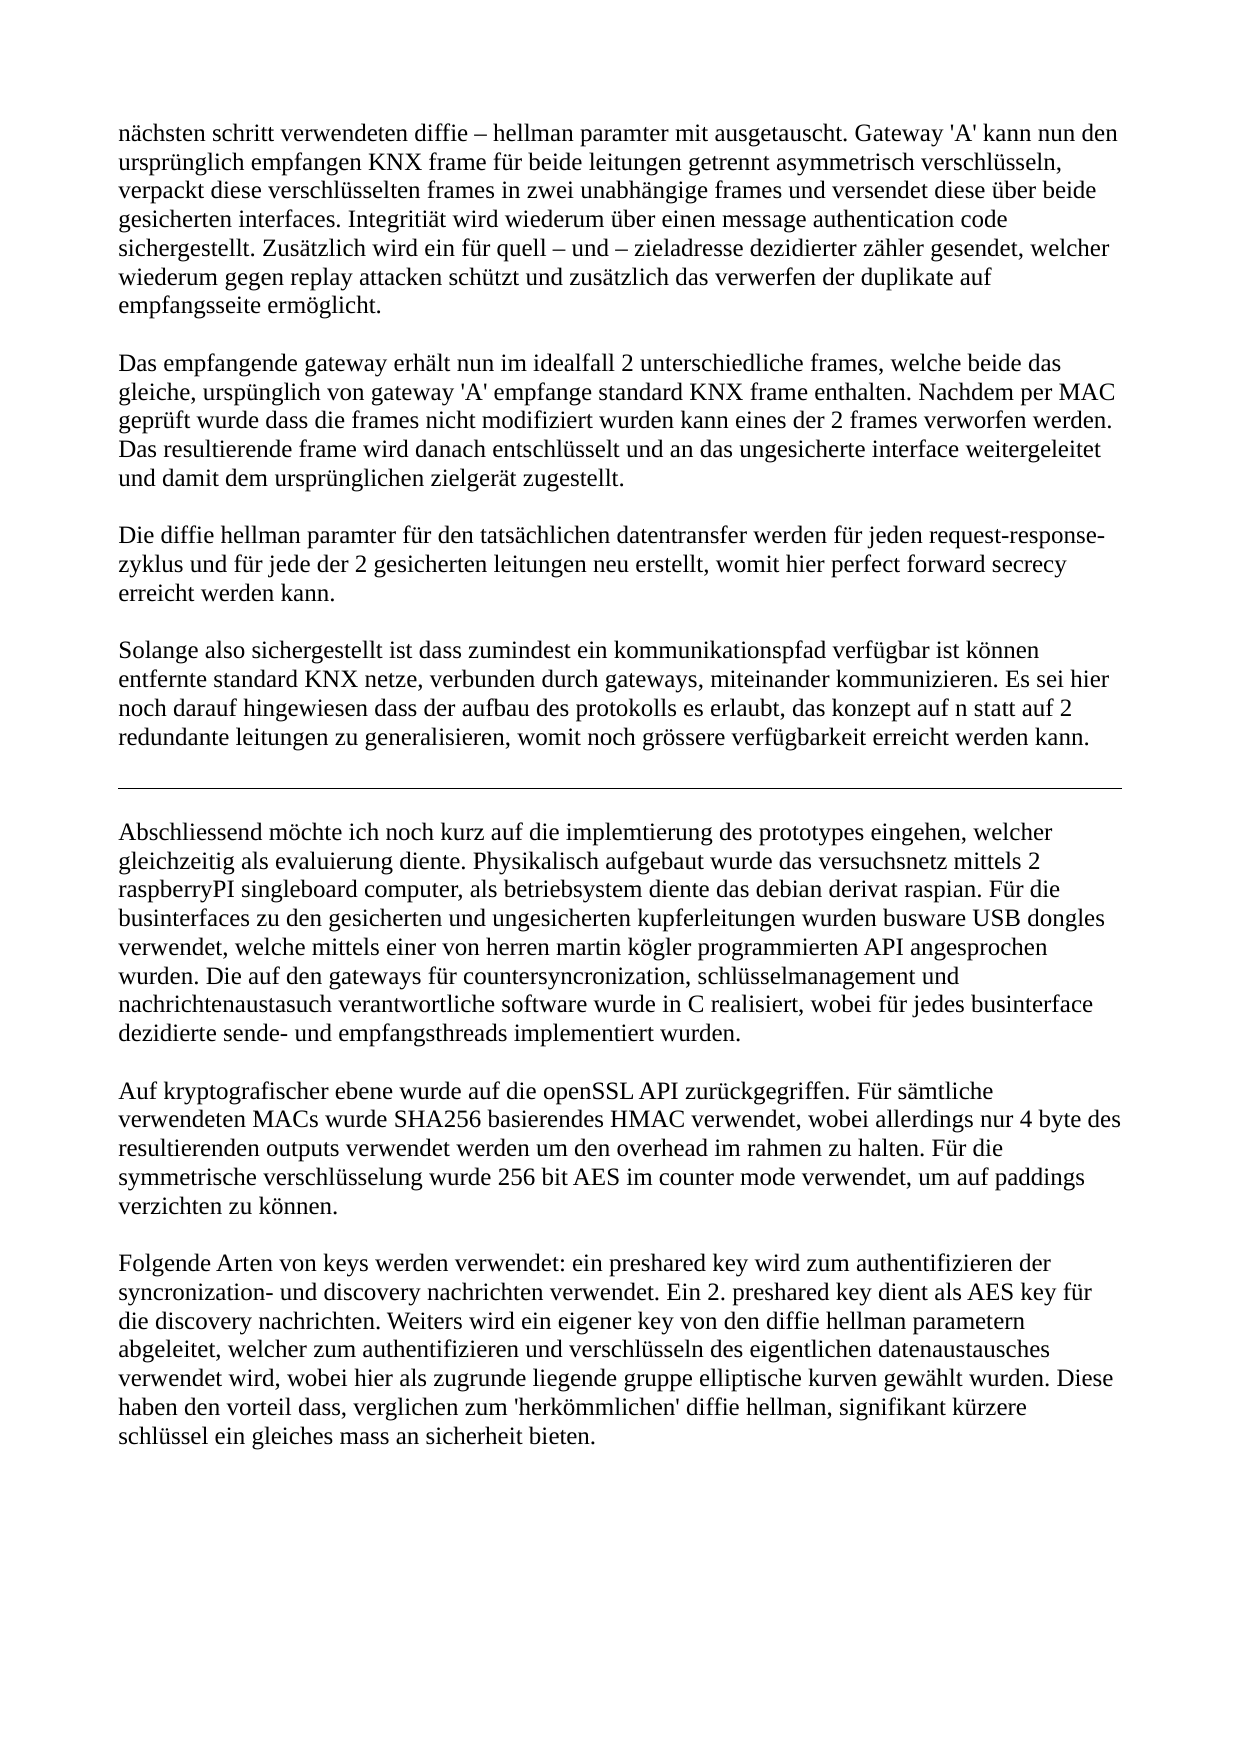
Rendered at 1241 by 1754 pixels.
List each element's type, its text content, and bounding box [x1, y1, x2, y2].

text Solange also sichergestellt ist dass zumindest ein kommunikationspfad verfügbar ist können entfernte standard KNX netze, verbunden durch gateways, miteinander kommunizieren. Es sei hier noch darauf hingewiesen dass der aufbau des protokolls es erlaubt, das konzept auf n statt auf 2 redundante leitungen zu generalisieren, womit noch grössere verfügbarkeit erreicht werden kann. [118, 636, 1122, 751]
text Abschliessend möchte ich noch kurz auf die implemtierung des prototypes eingehen, welcher gleichzeitig als evaluierung diente. Physikalisch aufgebaut wurde das versuchsnetz mittels 2 raspberryPI singleboard computer, als betriebsystem diente das debian derivat raspian. Für die businterfaces zu den gesicherten und ungesicherten kupferleitungen wurden busware USB dongles verwendet, welche mittels einer von herren martin kögler programmierten API angesprochen wurden. Die auf den gateways für countersyncronization, schlüsselmanagement und nachrichtenaustasuch verantwortliche software wurde in C realisiert, wobei für jedes businterface dezidierte sende- und empfangsthreads implementiert wurden. [118, 817, 1122, 1047]
text Das empfangende gateway erhält nun im idealfall 2 unterschiedliche frames, welche beide das gleiche, urspünglich von gateway 'A' empfange standard KNX frame enthalten. Nachdem per MAC geprüft wurde dass die frames nicht modifiziert wurden kann eines der 2 frames verworfen werden. Das resultierende frame wird danach entschlüsselt und an das ungesicherte interface weitergeleitet und damit dem ursprünglichen zielgerät zugestellt. [118, 348, 1122, 492]
text Auf kryptografischer ebene wurde auf die openSSL API zurückgegriffen. Für sämtliche verwendeten MACs wurde SHA256 basierendes HMAC verwendet, wobei allerdings nur 4 byte des resultierenden outputs verwendet werden um den overhead im rahmen zu halten. Für die symmetrische verschlüsselung wurde 256 bit AES im counter mode verwendet, um auf paddings verzichten zu können. [118, 1076, 1122, 1219]
text Folgende Arten von keys werden verwendet: ein preshared key wird zum authentifizieren der syncronization- und discovery nachrichten verwendet. Ein 2. preshared key dient als AES key für die discovery nachrichten. Weiters wird ein eigener key von den diffie hellman parametern abgeleitet, welcher zum authentifizieren und verschlüsseln des eigentlichen datenaustausches verwendet wird, wobei hier als zugrunde liegende gruppe elliptische kurven gewählt wurden. Diese haben den vorteil dass, verglichen zum 'herkömmlichen' diffie hellman, signifikant kürzere schlüssel ein gleiches mass an sicherheit bieten. [118, 1248, 1122, 1449]
text nächsten schritt verwendeten diffie – hellman paramter mit ausgetauscht. Gateway 'A' kann nun den ursprünglich empfangen KNX frame für beide leitungen getrennt asymmetrisch verschlüsseln, verpackt diese verschlüsselten frames in zwei unabhängige frames und versendet diese über beide gesicherten interfaces. Integritiät wird wiederum über einen message authentication code sichergestellt. Zusätzlich wird ein für quell – und – zieladresse dezidierter zähler gesendet, welcher wiederum gegen replay attacken schützt und zusätzlich das verwerfen der duplikate auf empfangsseite ermöglicht. [118, 118, 1122, 319]
text Die diffie hellman paramter für den tatsächlichen datentransfer werden für jeden request-response-zyklus und für jede der 2 gesicherten leitungen neu erstellt, womit hier perfect forward secrecy erreicht werden kann. [118, 521, 1122, 607]
